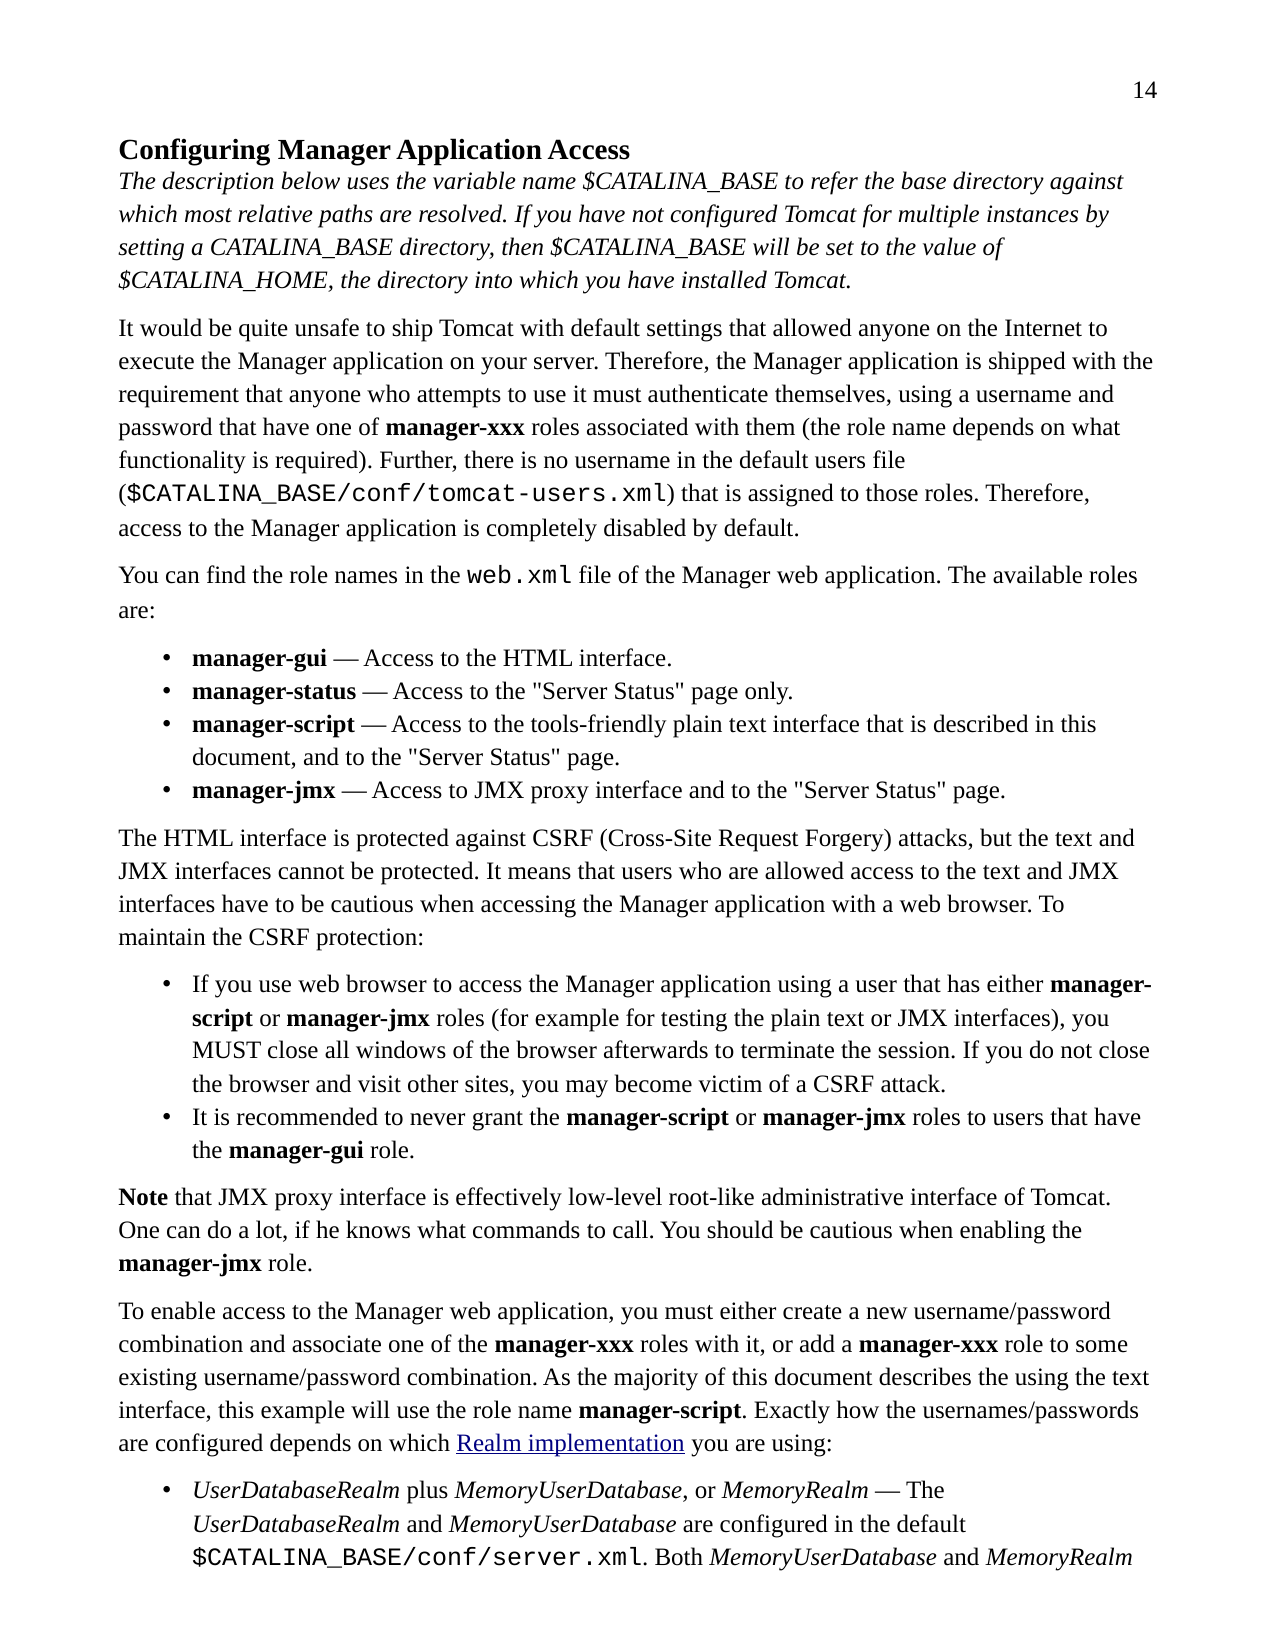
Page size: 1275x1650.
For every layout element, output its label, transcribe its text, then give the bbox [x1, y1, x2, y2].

text The description below uses the variable name $CATALINA_BASE to refer the base directory against which most relative paths are resolved. If you have not configured Tomcat for multiple instances by setting a CATALINA_BASE directory, then $CATALINA_BASE will be set to the value of $CATALINA_HOME, the directory into which you have installed Tomcat. [118, 166, 1157, 294]
list If you use web browser to access the Manager application using a user that has either manager-script or manager-jmx roles (for example for testing the plain text or JMX interfaces), you MUST close all windows of the browser afterwards to terminate the session. If you do not close the browser and visit other sites, you may become victim of a CSRF attack. [162, 969, 1157, 1097]
subtitle Configuring Manager Application Access [118, 132, 1157, 166]
text To enable access to the Manager web application, you must either create a new username/password combination and associate one of the manager-xxx roles with it, or add a manager-xxx role to some existing username/password combination. As the majority of this document describes the using the text interface, this example will use the role name manager-script. Exactly how the usernames/passwords are configured depends on which Realm implementation you are using: [118, 1296, 1157, 1457]
list manager-status — Access to the "Server Status" page only. [162, 676, 1157, 705]
list manager-script — Access to the tools-friendly plain text interface that is described in this document, and to the "Server Status" page. [162, 709, 1157, 771]
list manager-jmx — Access to JMX proxy interface and to the "Server Status" page. [162, 775, 1157, 804]
text The HTML interface is protected against CSRF (Cross-Site Request Forgery) attacks, but the text and JMX interfaces cannot be protected. It means that users who are allowed access to the text and JMX interfaces have to be cautious when accessing the Manager application with a web browser. To maintain the CSRF protection: [118, 823, 1157, 951]
text You can find the role names in the web.xml file of the Manager web application. The available roles are: [118, 561, 1157, 624]
text It would be quite unsafe to ship Tomcat with default settings that allowed anyone on the Internet to execute the Manager application on your server. Therefore, the Manager application is shipped with the requirement that anyone who attempts to use it must authenticate themselves, using a username and password that have one of manager-xxx roles associated with them (the role name depends on what functionality is required). Further, there is no username in the default users file ($CATALINA_BASE/conf/tomcat-users.xml) that is assigned to those roles. Therefore, access to the Manager application is completely disabled by default. [118, 313, 1157, 542]
list manager-gui — Access to the HTML interface. [162, 643, 1157, 672]
list It is recommended to never grant the manager-script or manager-jmx roles to users that have the manager-gui role. [162, 1102, 1157, 1163]
text Note that JMX proxy interface is effectively low-level root-like administrative interface of Tomcat. One can do a lot, if he knows what commands to call. You should be cautious when enabling the manager-jmx role. [118, 1182, 1157, 1277]
list UserDatabaseRealm plus MemoryUserDatabase, or MemoryRealm — The UserDatabaseRealm and MemoryUserDatabase are configured in the default $CATALINA_BASE/conf/server.xml. Both MemoryUserDatabase and MemoryRealm [162, 1476, 1157, 1572]
